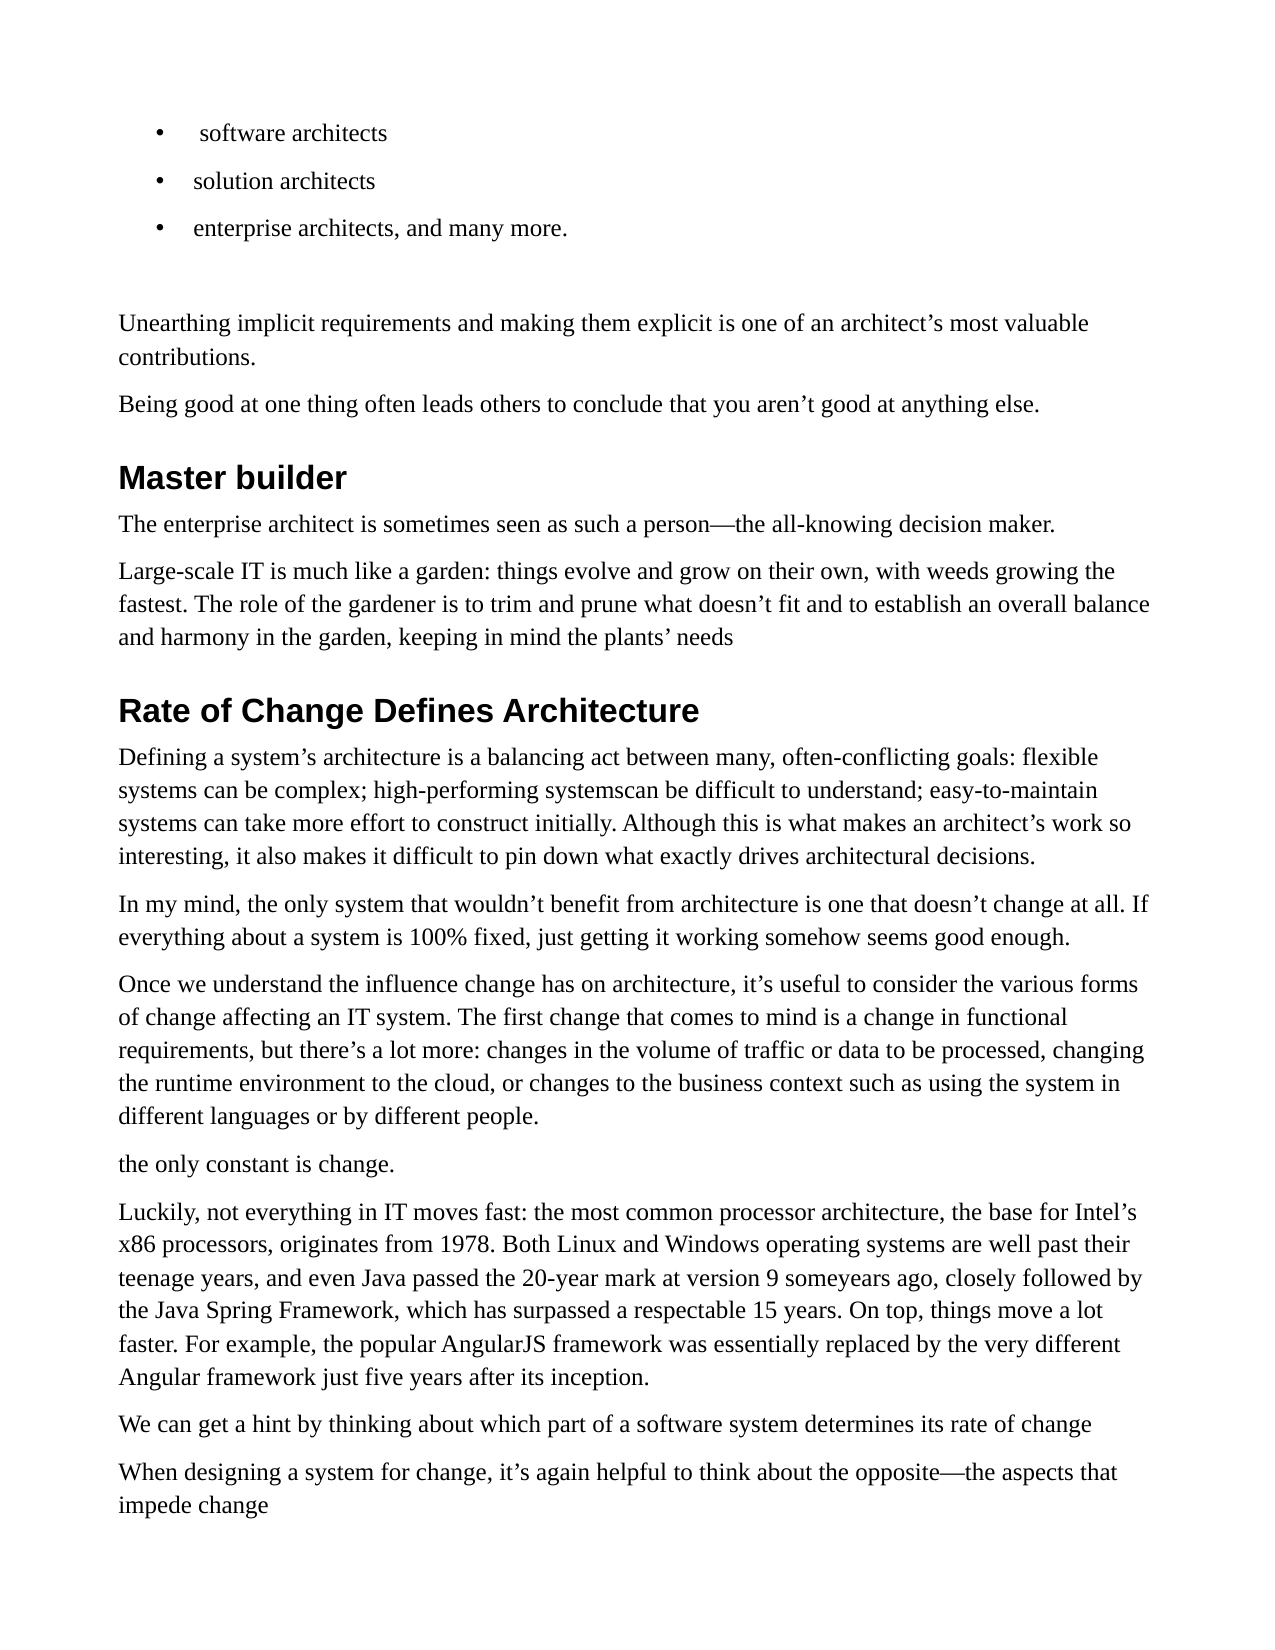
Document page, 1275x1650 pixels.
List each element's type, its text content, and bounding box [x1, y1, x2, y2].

text In my mind, the only system that wouldn’t benefit from architecture is one that doesn’t change at all. If everything about a system is 100% fixed, just getting it working somehow seems good enough. [118, 889, 1157, 950]
text We can get a hint by thinking about which part of a software system determines its rate of change [118, 1409, 1157, 1438]
list solution architects [156, 166, 1157, 194]
subtitle Rate of Change Defines Architecture [118, 691, 1157, 729]
text Once we understand the influence change has on architecture, it’s useful to consider the various forms of change affecting an IT system. The first change that comes to mind is a change in functional requirements, but there’s a lot more: changes in the volume of traffic or data to be processed, changing the runtime environment to the cloud, or changes to the business context such as using the system in different languages or by different people. [118, 969, 1157, 1130]
text Unearthing implicit requirements and making them explicit is one of an architect’s most valuable contributions. [118, 308, 1157, 370]
text Large-scale IT is much like a garden: things evolve and grow on their own, with weeds growing the fastest. The role of the gardener is to trim and prune what doesn’t fit and to establish an overall balance and harmony in the garden, keeping in mind the plants’ needs [118, 556, 1157, 651]
text Luckily, not everything in IT moves fast: the most common processor architecture, the base for Intel’s x86 processors, originates from 1978. Both Linux and Windows operating systems are well past their teenage years, and even Java passed the 20-year mark at version 9 someyears ago, closely followed by the Java Spring Framework, which has surpassed a respectable 15 years. On top, things move a lot faster. For example, the popular AngularJS framework was essentially replaced by the very different Angular framework just five years after its inception. [118, 1197, 1157, 1390]
text the only constant is change. [118, 1149, 1157, 1178]
text The enterprise architect is sometimes seen as such a person—the all-knowing decision maker. [118, 509, 1157, 537]
list enterprise architects, and many more. [156, 213, 1157, 242]
subtitle Master builder [118, 458, 1157, 496]
text Defining a system’s architecture is a balancing act between many, often-conflicting goals: flexible systems can be complex; high-performing systemscan be difficult to understand; easy-to-maintain systems can take more effort to construct initially. Although this is what makes an architect’s work so interesting, it also makes it difficult to pin down what exactly drives architectural decisions. [118, 742, 1157, 870]
list software architects [156, 118, 1157, 147]
text Being good at one thing often leads others to conclude that you aren’t good at anything else. [118, 389, 1157, 418]
text When designing a system for change, it’s again helpful to think about the opposite—the aspects that impede change [118, 1457, 1157, 1519]
